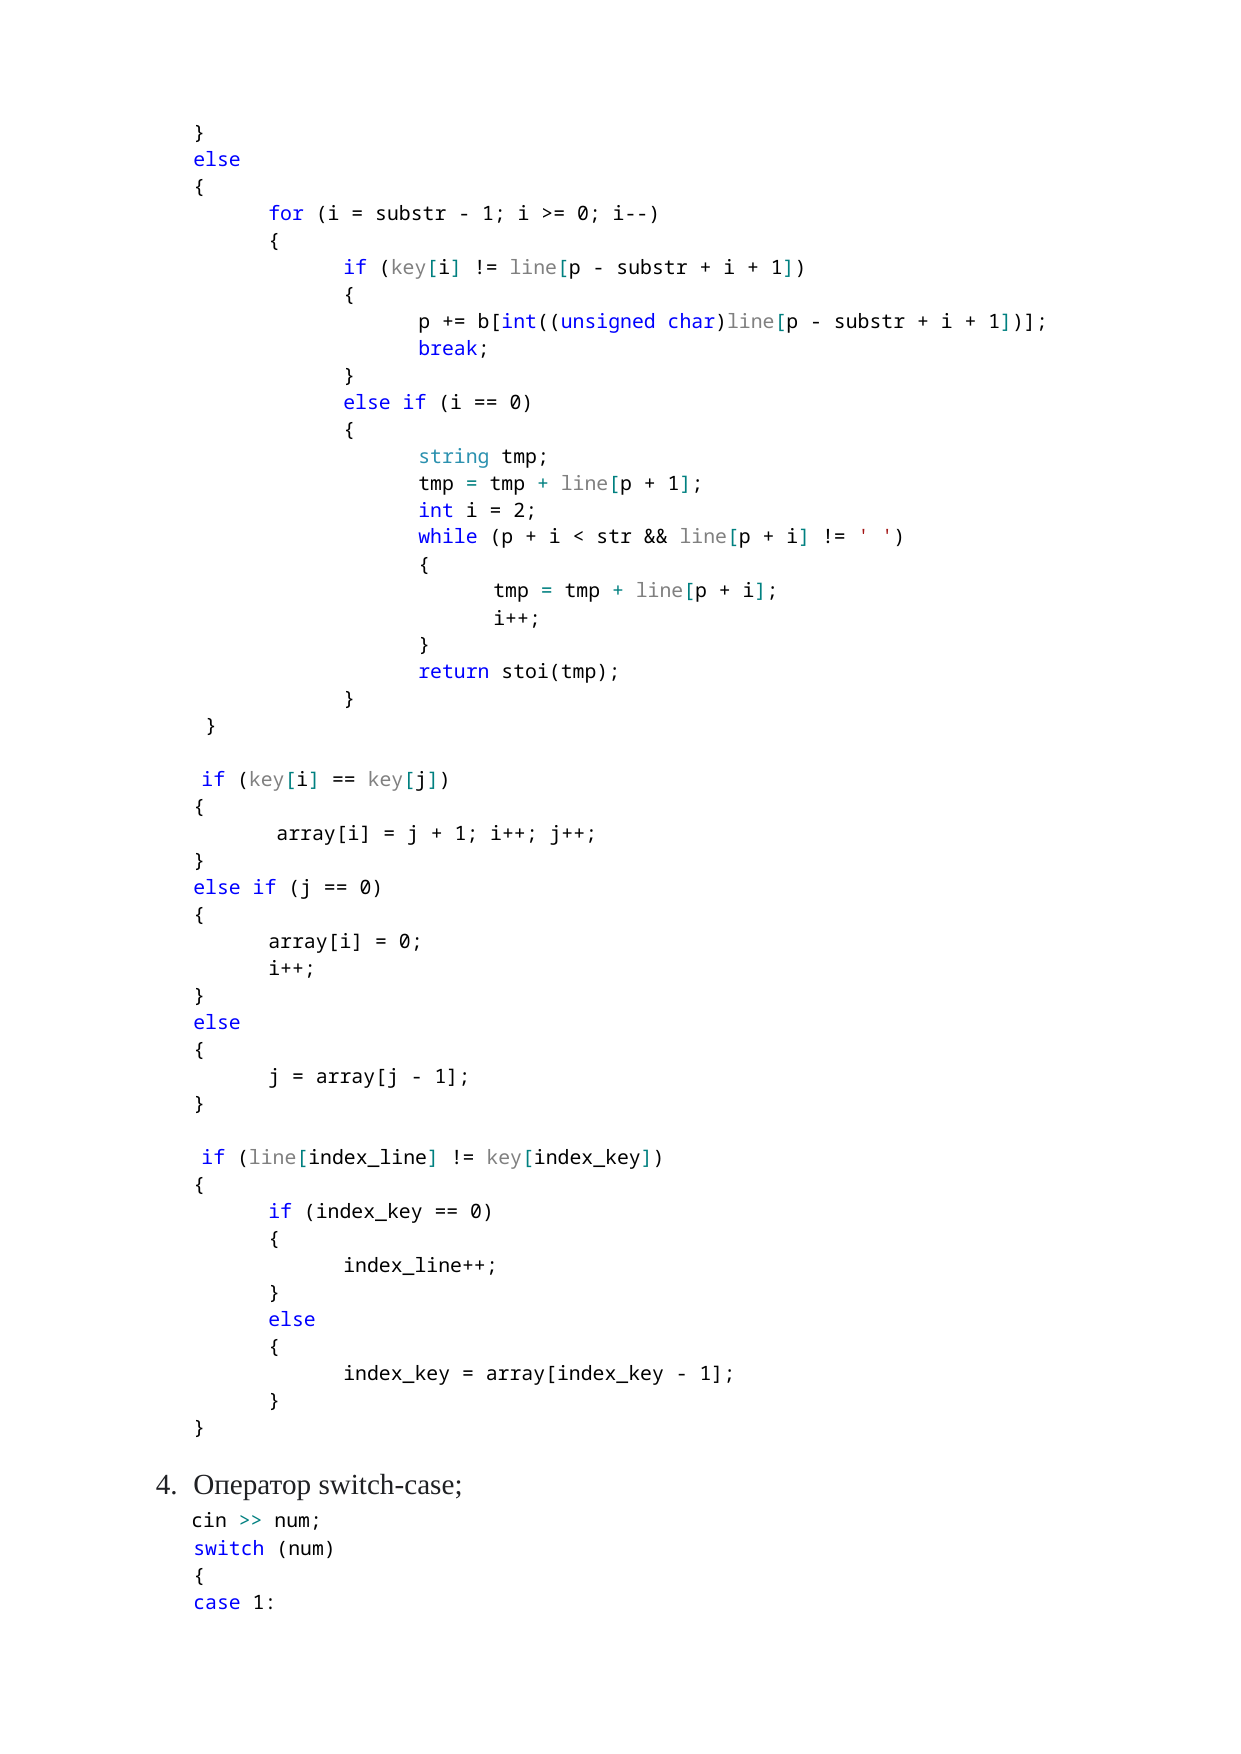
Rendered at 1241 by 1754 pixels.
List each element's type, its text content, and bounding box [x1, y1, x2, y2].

text else if (j == 0) [118, 873, 1122, 901]
text if (key[i] != line[p - substr + i + 1]) [118, 253, 1122, 280]
text } [118, 118, 1122, 145]
text else [118, 1305, 1122, 1332]
text { [118, 1561, 1122, 1588]
text } [118, 361, 1122, 388]
text case 1: [118, 1588, 1122, 1615]
text { [118, 1224, 1122, 1251]
text else [118, 1008, 1122, 1035]
text { [118, 1170, 1122, 1197]
text tmp = tmp + line[p + i]; [118, 577, 1122, 604]
text if (key[i] == key[j]) [118, 766, 1122, 793]
text j = array[j - 1]; [118, 1062, 1122, 1089]
text index_line++; [118, 1251, 1122, 1278]
text } [118, 685, 1122, 712]
text else [118, 145, 1122, 172]
text for (i = substr - 1; i >= 0; i--) [118, 199, 1122, 226]
text { [118, 415, 1122, 442]
text break; [118, 334, 1122, 361]
text tmp = tmp + line[p + 1]; [118, 469, 1122, 496]
text return stoi(tmp); [118, 658, 1122, 685]
text } [118, 1089, 1122, 1116]
text array[i] = 0; [118, 927, 1122, 954]
text { [118, 1035, 1122, 1062]
text if (line[index_line] != key[index_key]) [118, 1143, 1122, 1170]
text i++; [118, 604, 1122, 631]
text p += b[int((unsigned char)line[p - substr + i + 1])]; [118, 307, 1122, 334]
text { [118, 280, 1122, 307]
text } [118, 631, 1122, 658]
text array[i] = j + 1; i++; j++; [118, 819, 1122, 847]
text { [118, 550, 1122, 577]
text { [118, 901, 1122, 927]
text int i = 2; [118, 496, 1122, 523]
text if (index_key == 0) [118, 1197, 1122, 1224]
text while (p + i < str && line[p + i] != ' ') [118, 523, 1122, 550]
text } [118, 712, 1122, 739]
text { [118, 172, 1122, 199]
list Оператор switch-case; [156, 1467, 1122, 1501]
text switch (num) [118, 1534, 1122, 1561]
text else if (i == 0) [118, 388, 1122, 415]
text } [118, 1413, 1122, 1440]
text { [118, 1332, 1122, 1359]
text { [118, 226, 1122, 253]
text { [118, 793, 1122, 819]
text i++; [118, 954, 1122, 981]
text } [118, 1278, 1122, 1305]
text index_key = array[index_key - 1]; [118, 1359, 1122, 1386]
text string tmp; [118, 442, 1122, 469]
text } [118, 847, 1122, 873]
text } [118, 1386, 1122, 1413]
text cin >> num; [118, 1501, 1122, 1534]
text } [118, 981, 1122, 1008]
